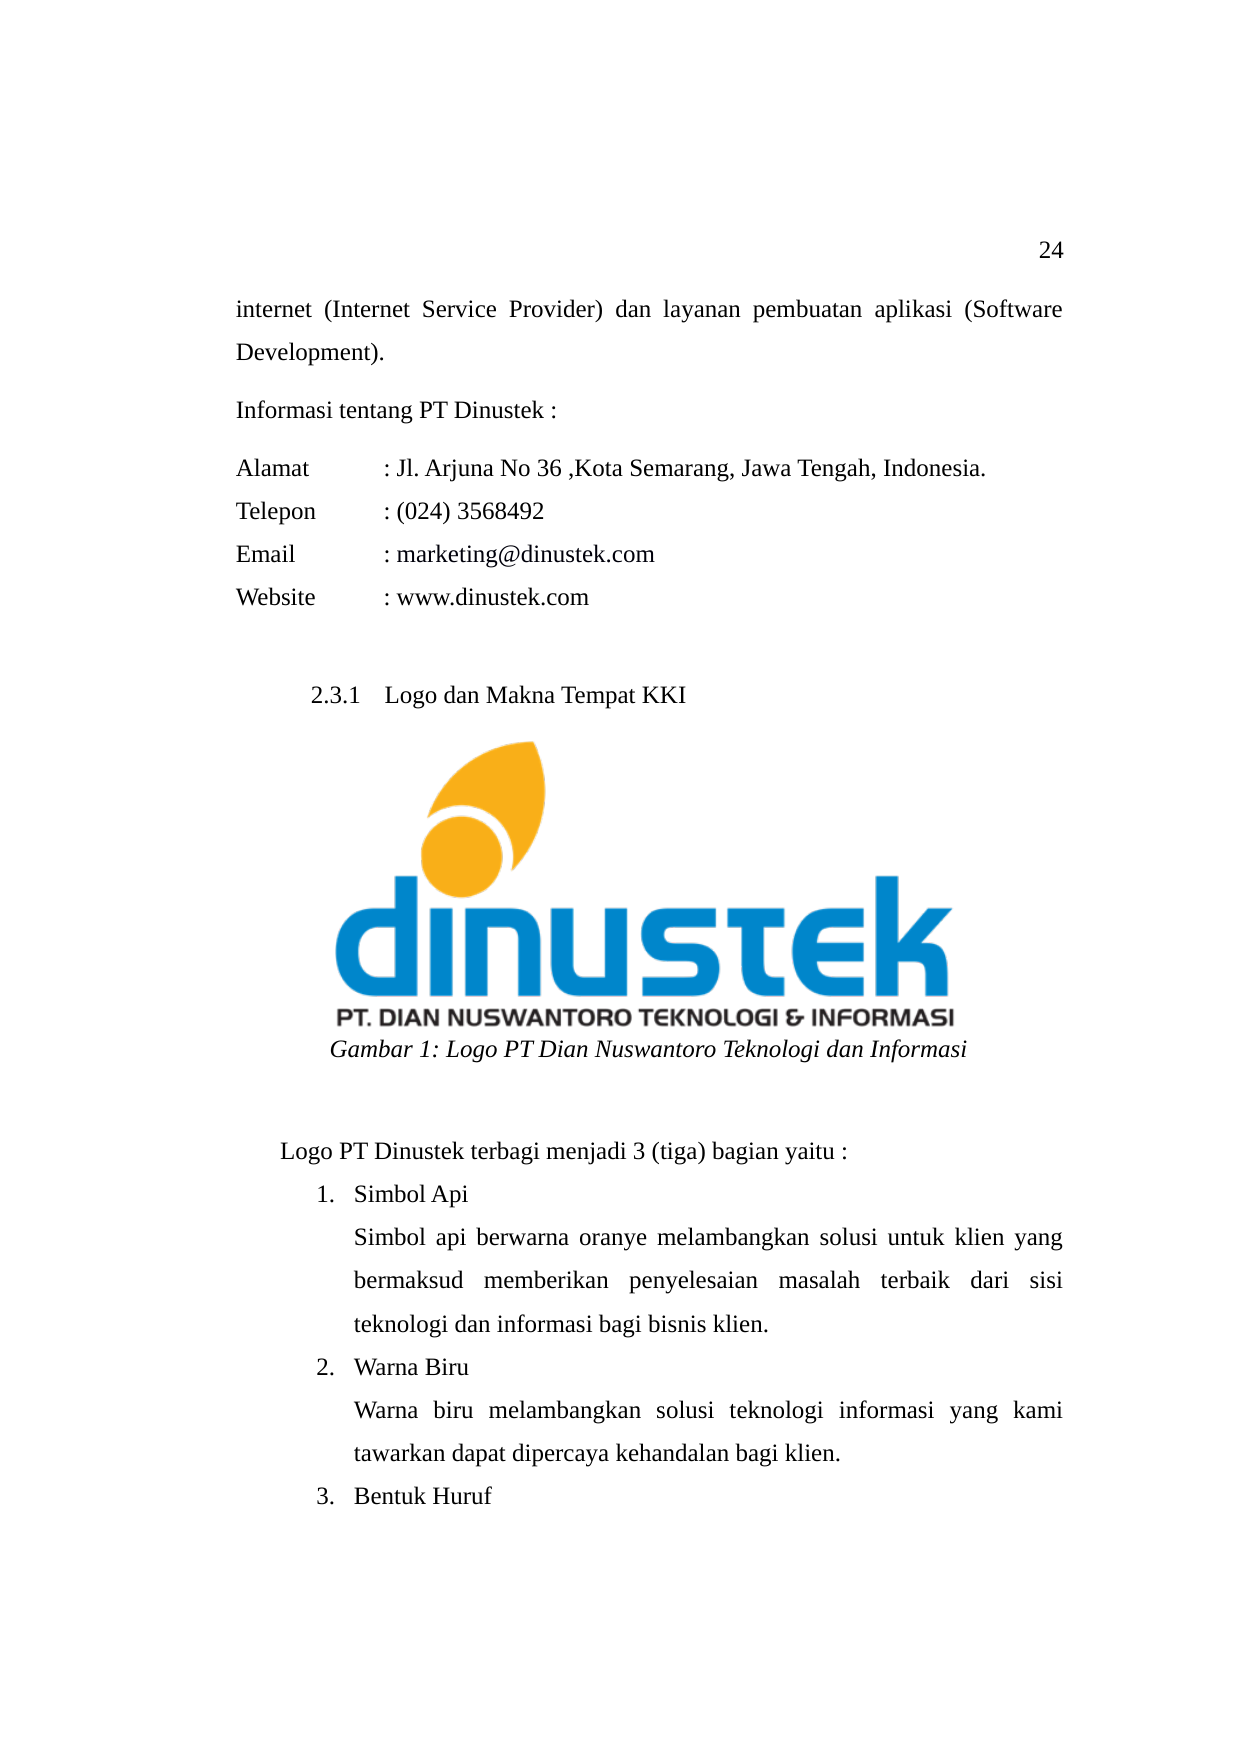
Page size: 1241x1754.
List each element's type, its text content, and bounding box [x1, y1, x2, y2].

list Bentuk Huruf [316, 1481, 1063, 1510]
text Gambar 1: Logo PT Dian Nuswantoro Teknologi dan Informasi [328, 1035, 971, 1063]
text internet (Internet Service Provider) dan layanan pembuatan aplikasi (Software Development). [236, 294, 1063, 366]
text Telepon : (024) 3568492 [236, 496, 1063, 525]
text Logo PT Dinustek terbagi menjadi 3 (tiga) bagian yaitu : [280, 1136, 1063, 1165]
text Website : www.dinustek.com [236, 582, 1063, 611]
text Simbol api berwarna oranye melambangkan solusi untuk klien yang bermaksud memberikan penyelesaian masalah terbaik dari sisi teknologi dan informasi bagi bisnis klien. [354, 1222, 1063, 1337]
list Simbol Api [316, 1179, 1063, 1208]
text Email : marketing@dinustek.com [236, 539, 1063, 568]
picture [327, 733, 972, 1035]
list Warna Biru [316, 1352, 1063, 1381]
subtitle Logo dan Makna Tempat KKI [311, 680, 1063, 709]
text Alamat : Jl. Arjuna No 36 ,Kota Semarang, Jawa Tengah, Indonesia. [236, 453, 1063, 482]
text Informasi tentang PT Dinustek : [236, 395, 1063, 424]
text Warna biru melambangkan solusi teknologi informasi yang kami tawarkan dapat dipercaya kehandalan bagi klien. [354, 1395, 1063, 1467]
